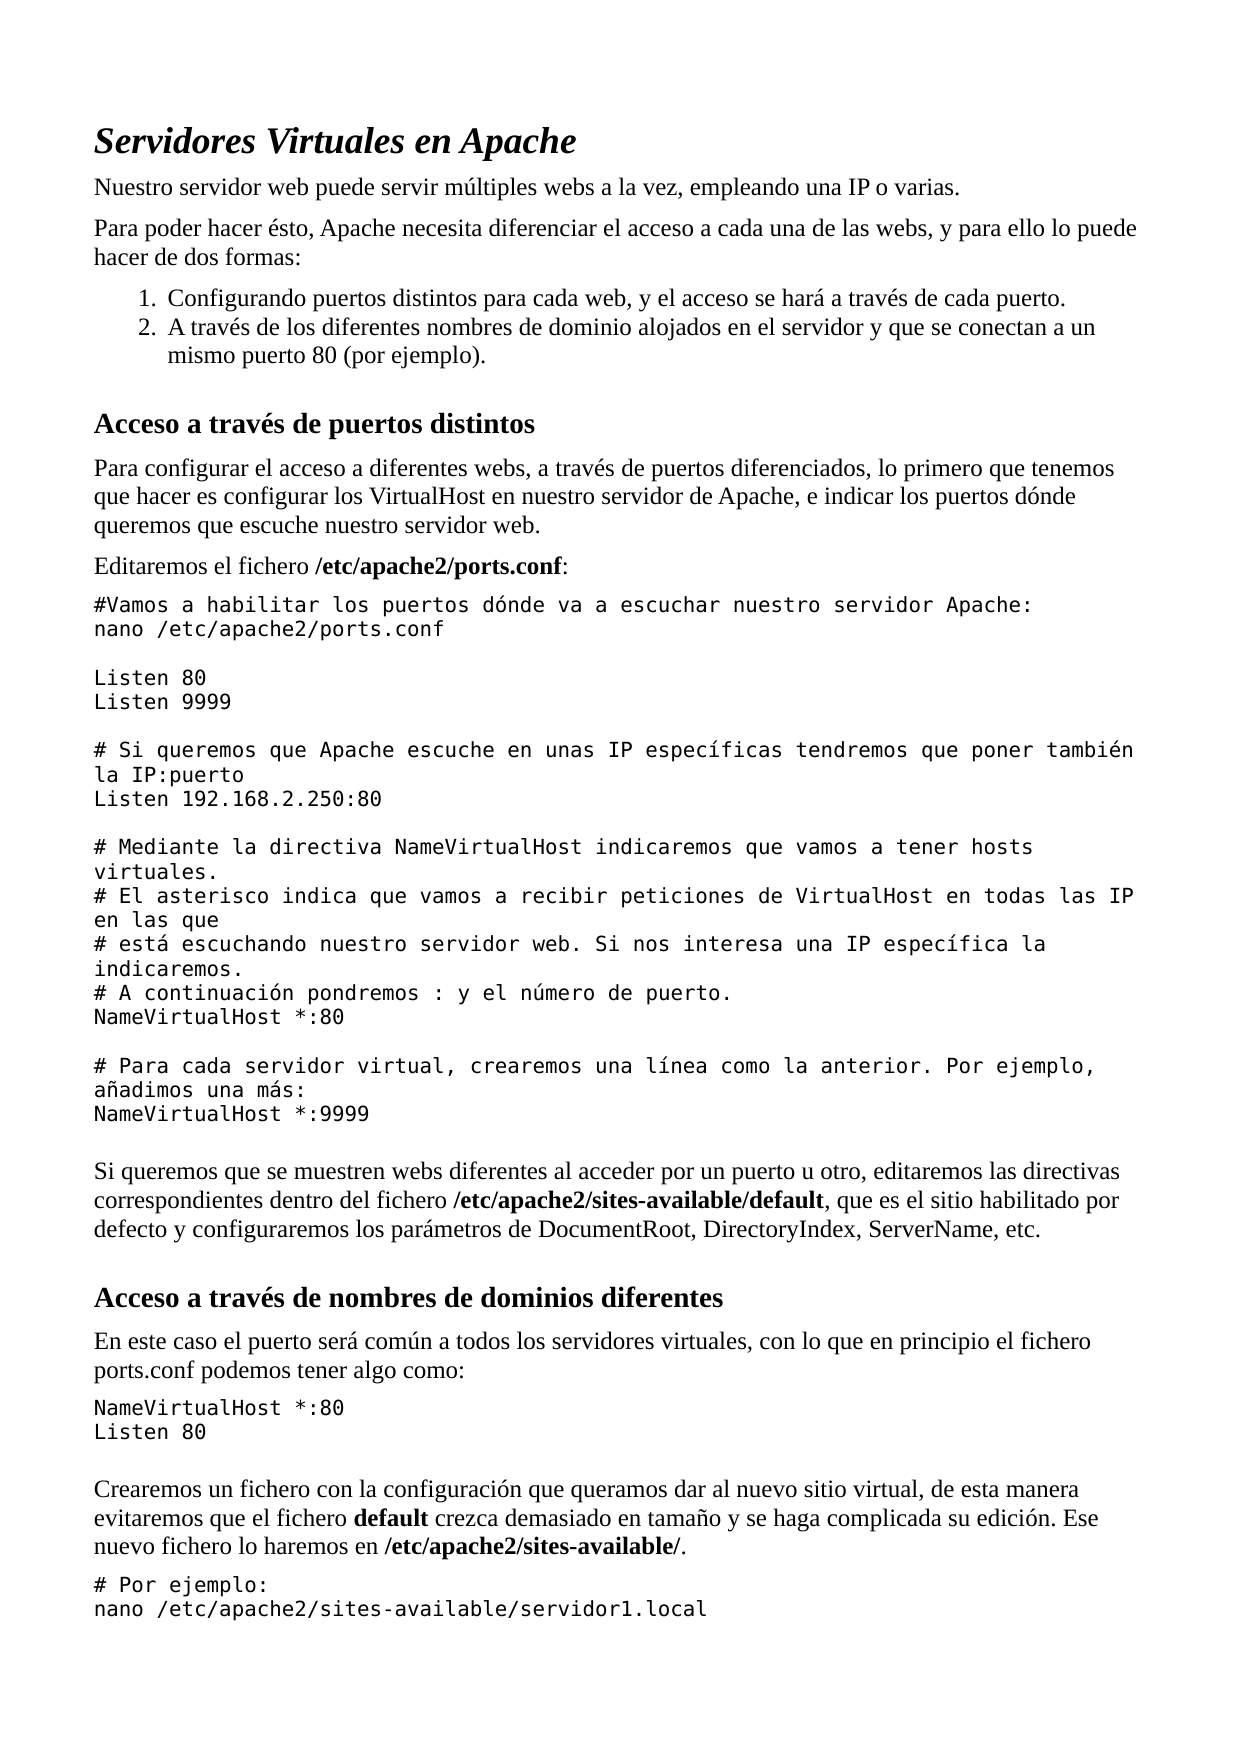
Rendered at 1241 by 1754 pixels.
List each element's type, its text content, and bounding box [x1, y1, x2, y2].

text # Para cada servidor virtual, crearemos una línea como la anterior. Por ejemplo, añadimos una más: [94, 1054, 1144, 1102]
subtitle Servidores Virtuales en Apache [94, 118, 1144, 161]
text Listen 80 [94, 1420, 1144, 1444]
text # A continuación pondremos : y el número de puerto. [94, 981, 1144, 1005]
text Editaremos el fichero /etc/apache2/ports.conf: [94, 551, 1144, 580]
text # Si queremos que Apache escuche en unas IP específicas tendremos que poner también la IP:puerto [94, 738, 1144, 787]
subtitle Acceso a través de puertos distintos [94, 407, 1144, 440]
text nano /etc/apache2/ports.conf [94, 617, 1144, 641]
text # El asterisco indica que vamos a recibir peticiones de VirtualHost en todas las IP en las que [94, 884, 1144, 932]
text NameVirtualHost *:9999 [94, 1102, 1144, 1127]
text Listen 9999 [94, 690, 1144, 714]
text Crearemos un fichero con la configuración que queramos dar al nuevo sitio virtual, de esta manera evitaremos que el fichero default crezca demasiado en tamaño y se haga complicada su edición. Ese nuevo fichero lo haremos en /etc/apache2/sites-available/. [94, 1474, 1144, 1560]
text Para poder hacer ésto, Apache necesita diferenciar el acceso a cada una de las webs, y para ello lo puede hacer de dos formas: [94, 213, 1144, 270]
text Nuestro servidor web puede servir múltiples webs a la vez, empleando una IP o varias. [94, 172, 1144, 200]
text En este caso el puerto será común a todos los servidores virtuales, con lo que en principio el fichero ports.conf podemos tener algo como: [94, 1326, 1144, 1383]
text Para configurar el acceso a diferentes webs, a través de puertos diferenciados, lo primero que tenemos que hacer es configurar los VirtualHost en nuestro servidor de Apache, e indicar los puertos dónde queremos que escuche nuestro servidor web. [94, 453, 1144, 539]
text Si queremos que se muestren webs diferentes al acceder por un puerto u otro, editaremos las directivas correspondientes dentro del fichero /etc/apache2/sites-available/default, que es el sitio habilitado por defecto y configuraremos los parámetros de DocumentRoot, DirectoryIndex, ServerName, etc. [94, 1156, 1144, 1242]
text # está escuchando nuestro servidor web. Si nos interesa una IP específica la indicaremos. [94, 932, 1144, 981]
list A través de los diferentes nombres de dominio alojados en el servidor y que se conectan a un mismo puerto 80 (por ejemplo). [138, 312, 1144, 369]
text NameVirtualHost *:80 [94, 1005, 1144, 1029]
list Configurando puertos distintos para cada web, y el acceso se hará a través de cada puerto. [138, 283, 1144, 312]
text nano /etc/apache2/sites-available/servidor1.local [94, 1597, 1144, 1621]
text # Mediante la directiva NameVirtualHost indicaremos que vamos a tener hosts virtuales. [94, 835, 1144, 884]
subtitle Acceso a través de nombres de dominios diferentes [94, 1280, 1144, 1313]
text #Vamos a habilitar los puertos dónde va a escuchar nuestro servidor Apache: [94, 593, 1144, 617]
text # Por ejemplo: [94, 1573, 1144, 1597]
text Listen 192.168.2.250:80 [94, 787, 1144, 811]
text NameVirtualHost *:80 [94, 1396, 1144, 1420]
text Listen 80 [94, 666, 1144, 690]
